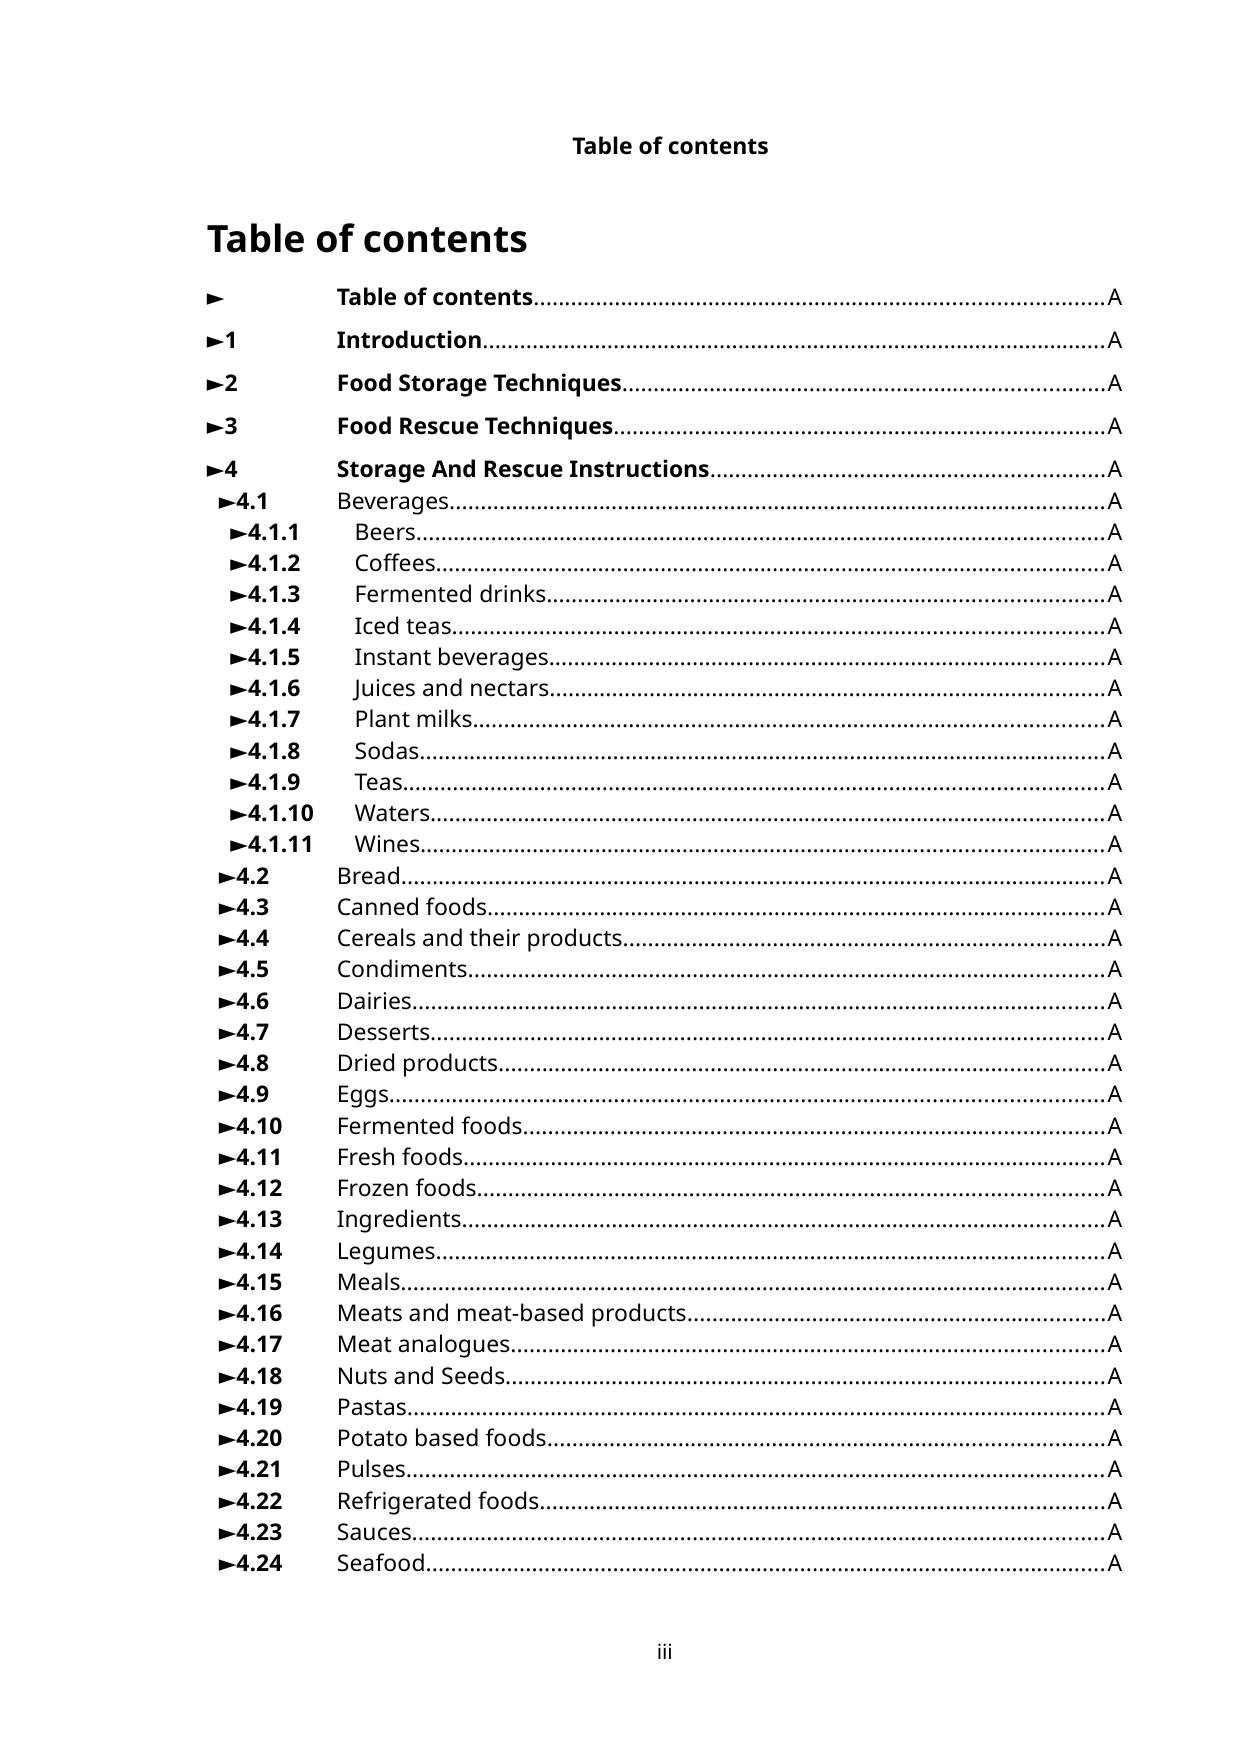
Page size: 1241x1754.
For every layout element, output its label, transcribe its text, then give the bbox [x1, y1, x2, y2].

text ►4.15 Meals A [218, 1266, 1122, 1297]
text ►4.1.11 Wines A [230, 828, 1122, 859]
text ►4.14 Legumes A [218, 1234, 1122, 1266]
text ►4.11 Fresh foods A [218, 1141, 1122, 1172]
text ►4 Storage And Rescue Instructions A [207, 453, 1122, 484]
text ►4.10 Fermented foods A [218, 1109, 1122, 1141]
text ►4.16 Meats and meat-based products A [218, 1297, 1122, 1328]
text ►4.1.7 Plant milks A [230, 703, 1122, 734]
text ►4.12 Frozen foods A [218, 1172, 1122, 1203]
text ►4.1.4 Iced teas A [230, 609, 1122, 641]
text ► Table of contents A [207, 281, 1122, 312]
text ►4.1.6 Juices and nectars A [230, 672, 1122, 703]
text ►4.17 Meat analogues A [218, 1328, 1122, 1359]
text ►4.20 Potato based foods A [218, 1422, 1122, 1453]
text ►2 Food Storage Techniques A [207, 367, 1122, 398]
text ►4.3 Canned foods A [218, 891, 1122, 922]
text ►4.1.5 Instant beverages A [230, 641, 1122, 672]
text ►4.2 Bread A [218, 859, 1122, 891]
text ►4.4 Cereals and their products A [218, 922, 1122, 953]
text ►4.1.8 Sodas A [230, 734, 1122, 766]
text ►3 Food Rescue Techniques A [207, 410, 1122, 442]
text ►4.1 Beverages A [218, 484, 1122, 516]
text ►4.22 Refrigerated foods A [218, 1484, 1122, 1516]
text ►4.1.3 Fermented drinks A [230, 578, 1122, 609]
text ►4.23 Sauces A [218, 1516, 1122, 1547]
text ►1 Introduction A [207, 324, 1122, 356]
text ►4.1.2 Coffees A [230, 547, 1122, 578]
subtitle Table of contents [207, 212, 1122, 263]
text ►4.1.9 Teas A [230, 766, 1122, 797]
text ►4.6 Dairies A [218, 984, 1122, 1016]
text ►4.21 Pulses A [218, 1453, 1122, 1484]
text ►4.1.1 Beers A [230, 516, 1122, 547]
text ►4.1.10 Waters A [230, 797, 1122, 828]
text ►4.19 Pastas A [218, 1391, 1122, 1422]
text ►4.13 Ingredients A [218, 1203, 1122, 1234]
text ►4.9 Eggs A [218, 1078, 1122, 1109]
text ►4.24 Seafood A [218, 1547, 1122, 1578]
text ►4.5 Condiments A [218, 953, 1122, 984]
text ►4.18 Nuts and Seeds A [218, 1359, 1122, 1391]
text ►4.7 Desserts A [218, 1016, 1122, 1047]
text ►4.8 Dried products A [218, 1047, 1122, 1078]
